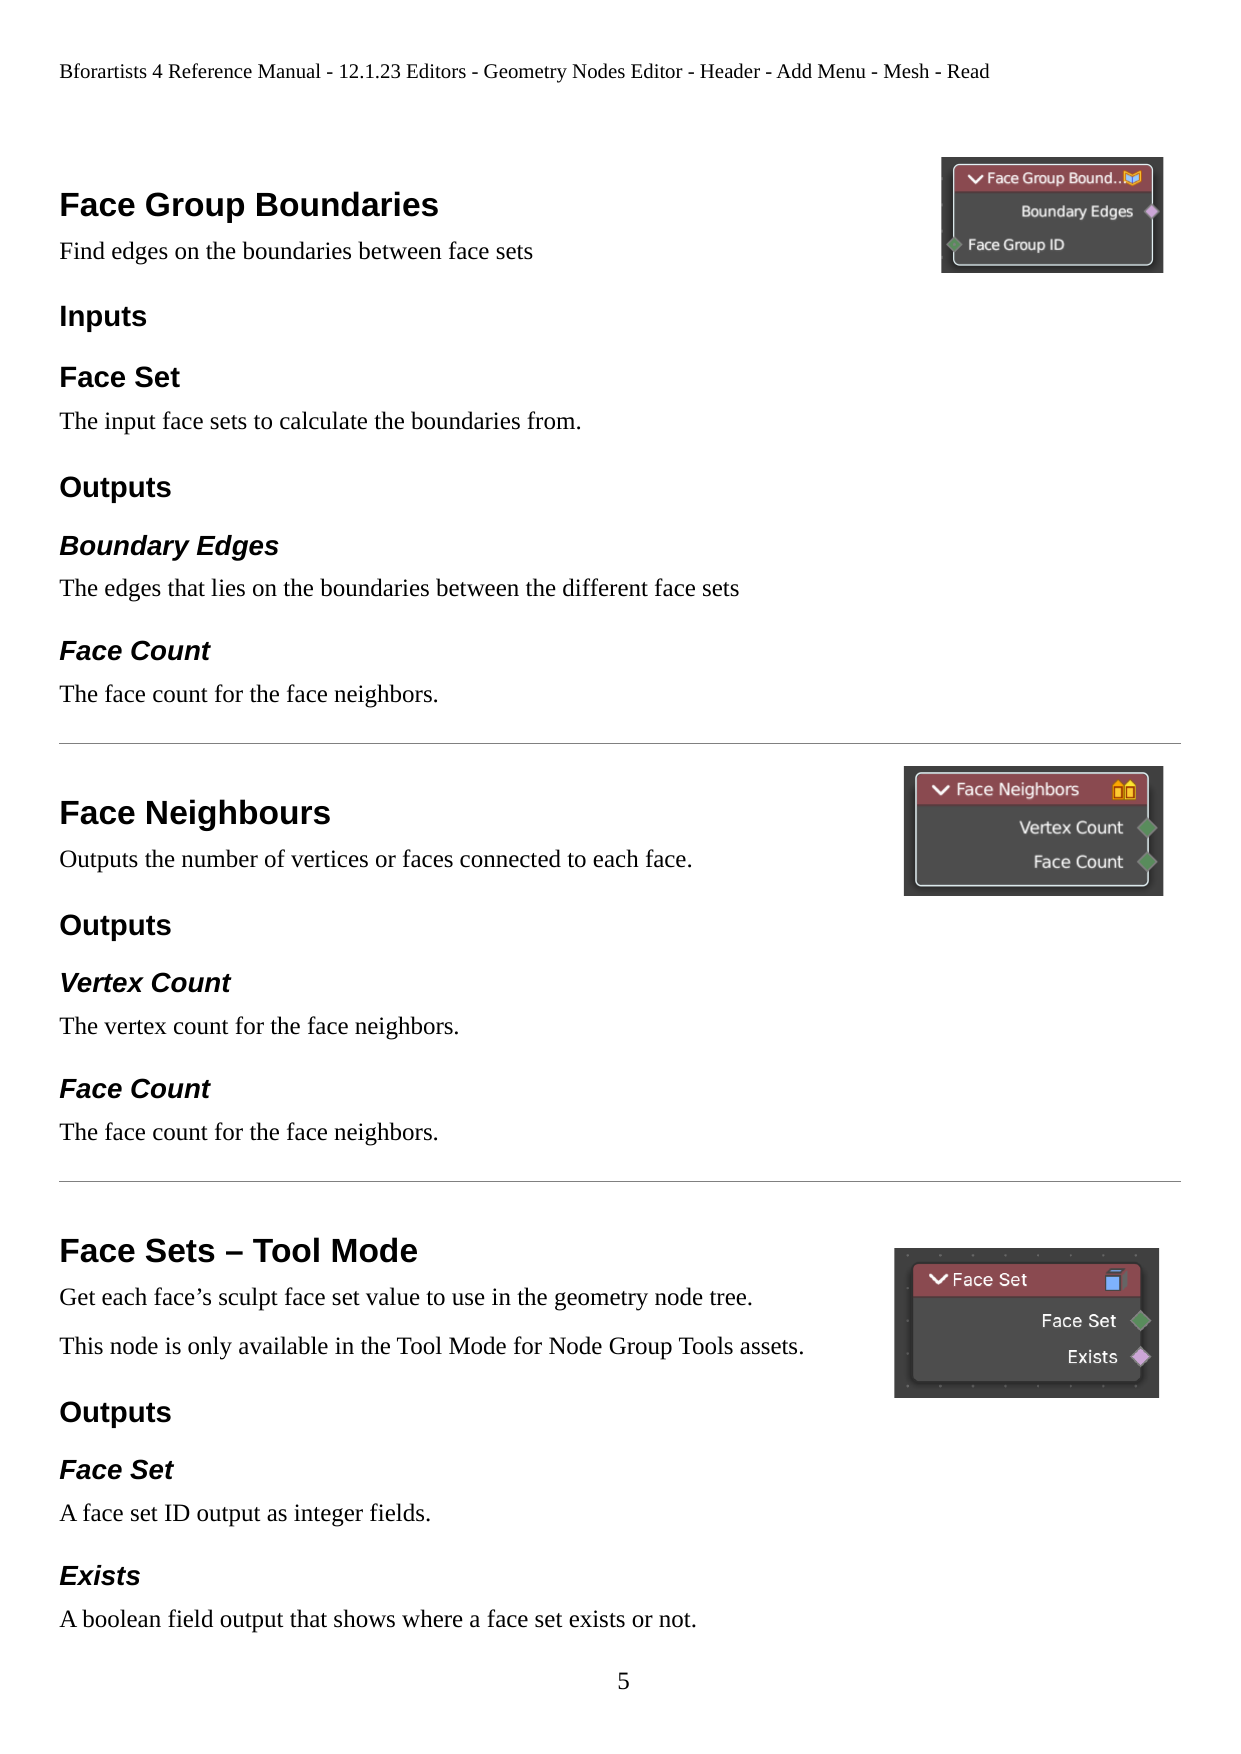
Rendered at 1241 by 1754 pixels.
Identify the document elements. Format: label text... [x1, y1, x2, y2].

subtitle Outputs [59, 1395, 1181, 1429]
subtitle [1164, 793, 1181, 832]
text The input face sets to calculate the boundaries from. [59, 406, 1181, 435]
text Find edges on the boundaries between face sets [59, 236, 941, 264]
text The vertex count for the face neighbors. [59, 1011, 1181, 1040]
subtitle [1164, 184, 1181, 223]
subtitle Face Count [59, 1073, 1181, 1104]
subtitle Face Set [59, 1454, 1181, 1486]
subtitle Inputs [59, 299, 1181, 333]
text A face set ID output as integer fields. [59, 1498, 1181, 1527]
subtitle Exists [59, 1560, 1181, 1592]
text Get each face’s sculpt face set value to use in the geometry node tree. [59, 1282, 894, 1311]
subtitle Outputs [59, 470, 1181, 504]
picture [894, 1248, 1160, 1398]
text The edges that lies on the boundaries between the different face sets [59, 573, 1181, 602]
subtitle Face Group Boundaries [59, 184, 941, 223]
text The face count for the face neighbors. [59, 679, 1181, 708]
subtitle Face Neighbours [59, 793, 903, 832]
subtitle Vertex Count [59, 967, 1181, 999]
subtitle Face Sets – Tool Mode [59, 1231, 1181, 1270]
text This node is only available in the Tool Mode for Node Group Tools assets. [59, 1331, 894, 1360]
text Outputs the number of vertices or faces connected to each face. [59, 844, 903, 873]
subtitle Boundary Edges [59, 529, 1181, 561]
subtitle Face Count [59, 635, 1181, 667]
subtitle Face Set [59, 360, 1181, 394]
text The face count for the face neighbors. [59, 1117, 1181, 1146]
picture [903, 766, 1164, 896]
picture [941, 157, 1164, 273]
text A boolean field output that shows where a face set exists or not. [59, 1604, 1181, 1633]
subtitle Outputs [59, 908, 1181, 942]
